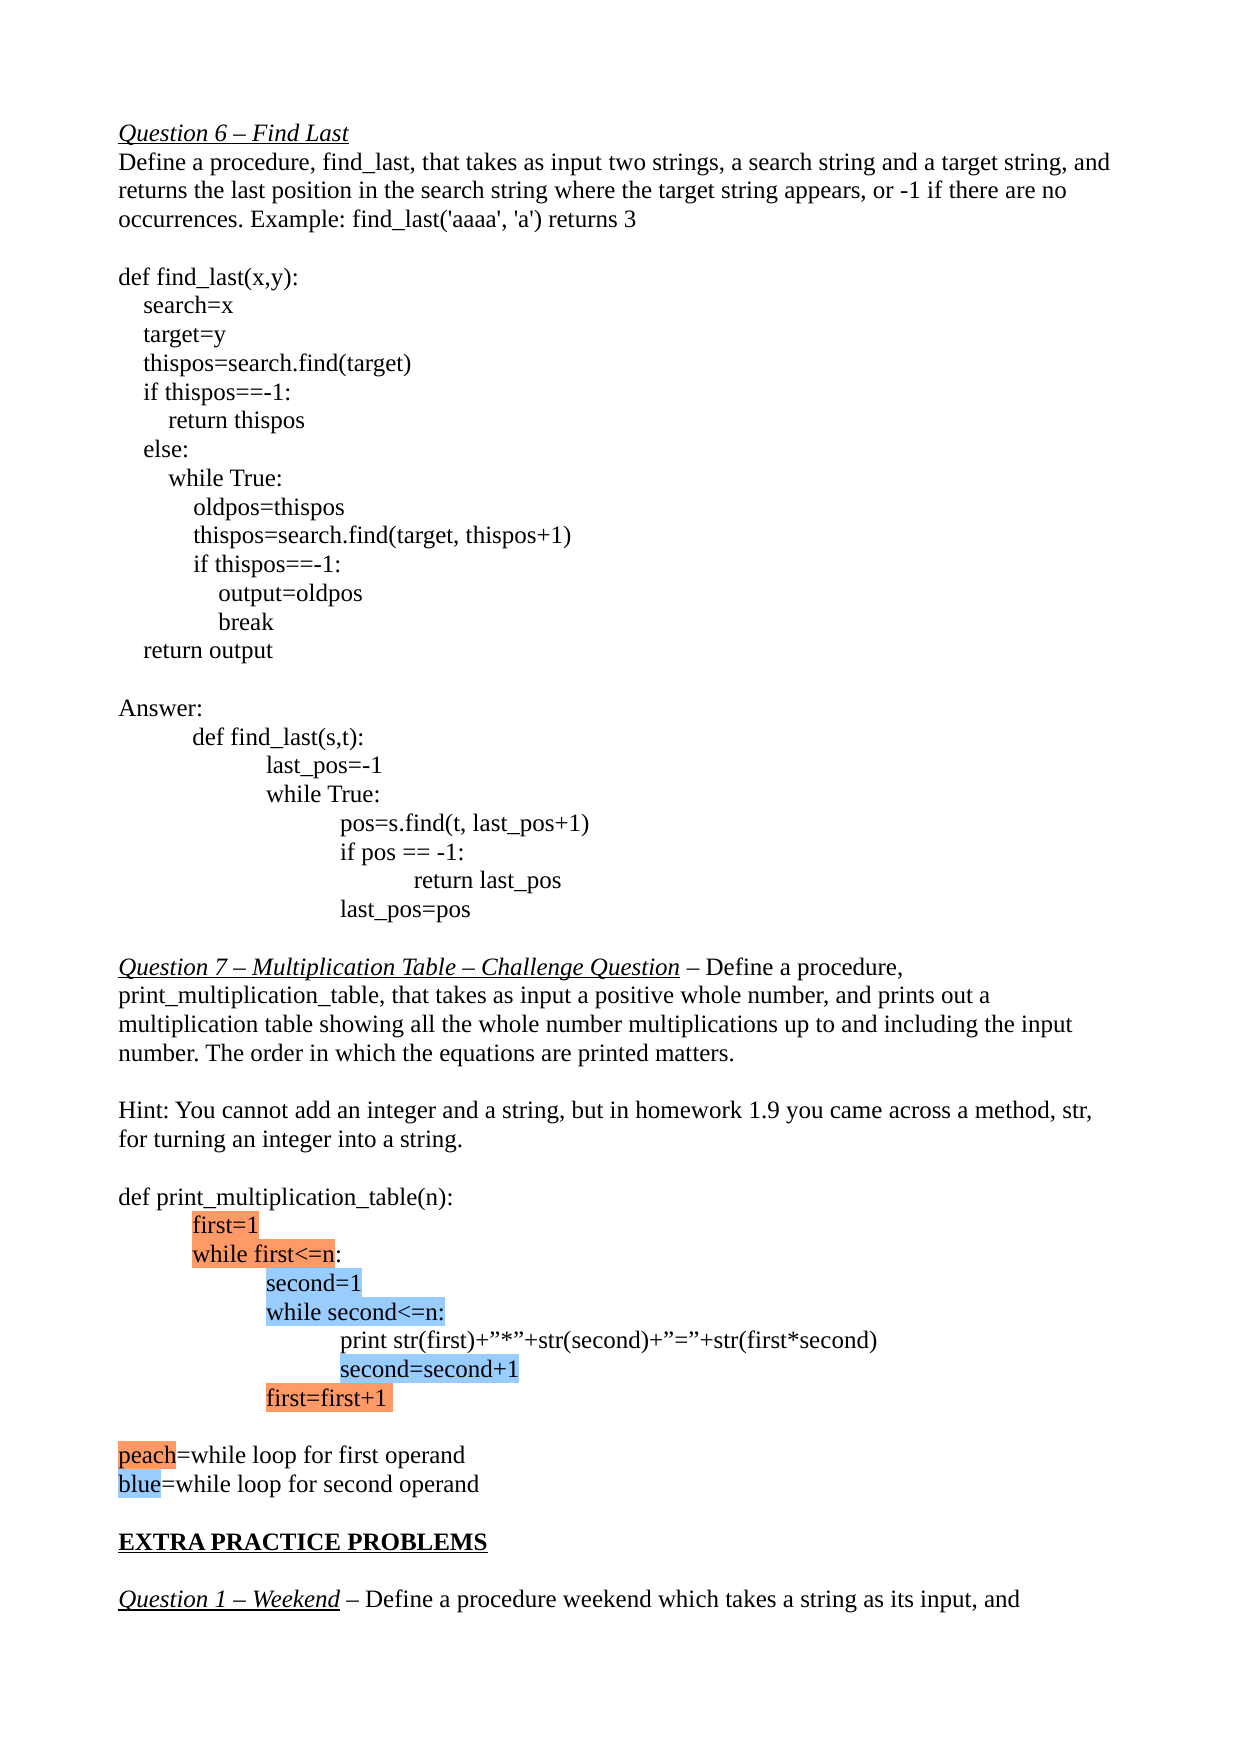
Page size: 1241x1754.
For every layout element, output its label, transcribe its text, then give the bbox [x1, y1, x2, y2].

text oldpos=thispos [118, 492, 1122, 521]
text return last_pos [118, 866, 1122, 894]
text else: [118, 434, 1122, 463]
text Define a procedure, find_last, that takes as input two strings, a search string and a target string, and returns the last position in the search string where the target string appears, or -1 if there are no occurrences. Example: find_last('aaaa', 'a') returns 3 [118, 147, 1122, 233]
text break [118, 607, 1122, 636]
text last_pos=-1 [118, 751, 1122, 779]
text thispos=search.find(target) [118, 348, 1122, 377]
text Answer: [118, 693, 1122, 722]
text thispos=search.find(target, thispos+1) [118, 521, 1122, 549]
text search=x [118, 291, 1122, 319]
text def find_last(x,y): [118, 262, 1122, 291]
text second=1 [118, 1268, 1122, 1297]
text output=oldpos [118, 578, 1122, 607]
text last_pos=pos [118, 894, 1122, 923]
text print str(first)+”*”+str(second)+”=”+str(first*second) [118, 1326, 1122, 1354]
text while True: [118, 779, 1122, 808]
text if pos == -1: [118, 837, 1122, 866]
text Question 6 – Find Last [118, 118, 1122, 147]
text Hint: You cannot add an integer and a string, but in homework 1.9 you came across a method, str, for turning an integer into a string. [118, 1096, 1122, 1153]
text return output [118, 636, 1122, 664]
text while first<=n: [118, 1239, 1122, 1268]
text Question 7 – Multiplication Table – Challenge Question – Define a procedure, print_multiplication_table, that takes as input a positive whole number, and prints out a multiplication table showing all the whole number multiplications up to and including the input number. The order in which the equations are printed matters. [118, 952, 1122, 1067]
text return thispos [118, 406, 1122, 434]
text while True: [118, 463, 1122, 492]
text while second<=n: [118, 1297, 1122, 1326]
text EXTRA PRACTICE PROBLEMS [118, 1527, 1122, 1556]
text if thispos==-1: [118, 549, 1122, 578]
text first=first+1 [118, 1383, 1122, 1412]
text second=second+1 [118, 1354, 1122, 1383]
text target=y [118, 319, 1122, 348]
text def print_multiplication_table(n): [118, 1182, 1122, 1211]
text blue=while loop for second operand [118, 1469, 1122, 1498]
text first=1 [118, 1211, 1122, 1239]
text peach=while loop for first operand [118, 1441, 1122, 1469]
text Question 1 – Weekend – Define a procedure weekend which takes a string as its input, and [118, 1584, 1122, 1613]
text def find_last(s,t): [118, 722, 1122, 751]
text if thispos==-1: [118, 377, 1122, 406]
text pos=s.find(t, last_pos+1) [118, 808, 1122, 837]
